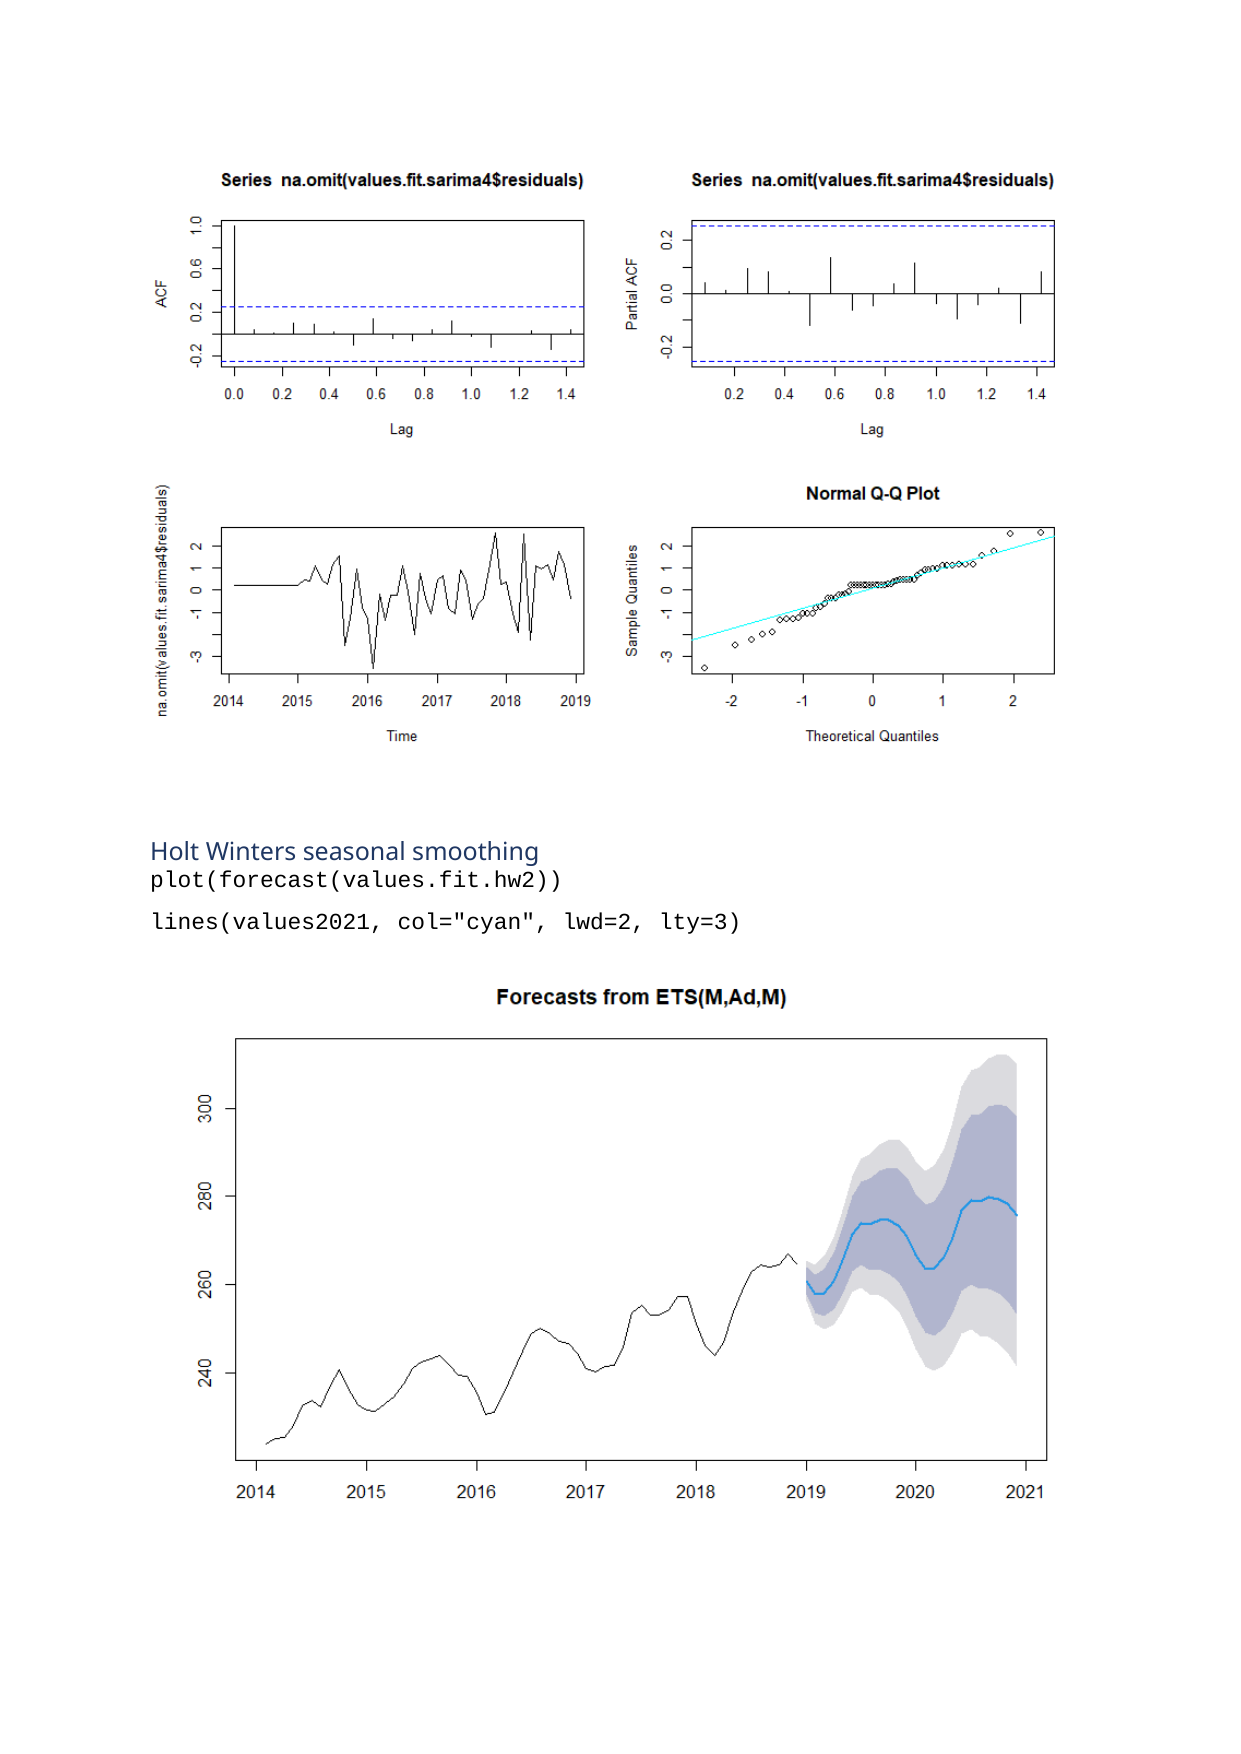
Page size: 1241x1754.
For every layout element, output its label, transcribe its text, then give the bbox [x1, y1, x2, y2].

text lines(values2021, col="cyan", lwd=2, lty=3) [150, 911, 1090, 937]
subtitle Holt Winters seasonal smoothing [150, 834, 1090, 868]
text plot(forecast(values.fit.hw2)) [150, 868, 1090, 894]
